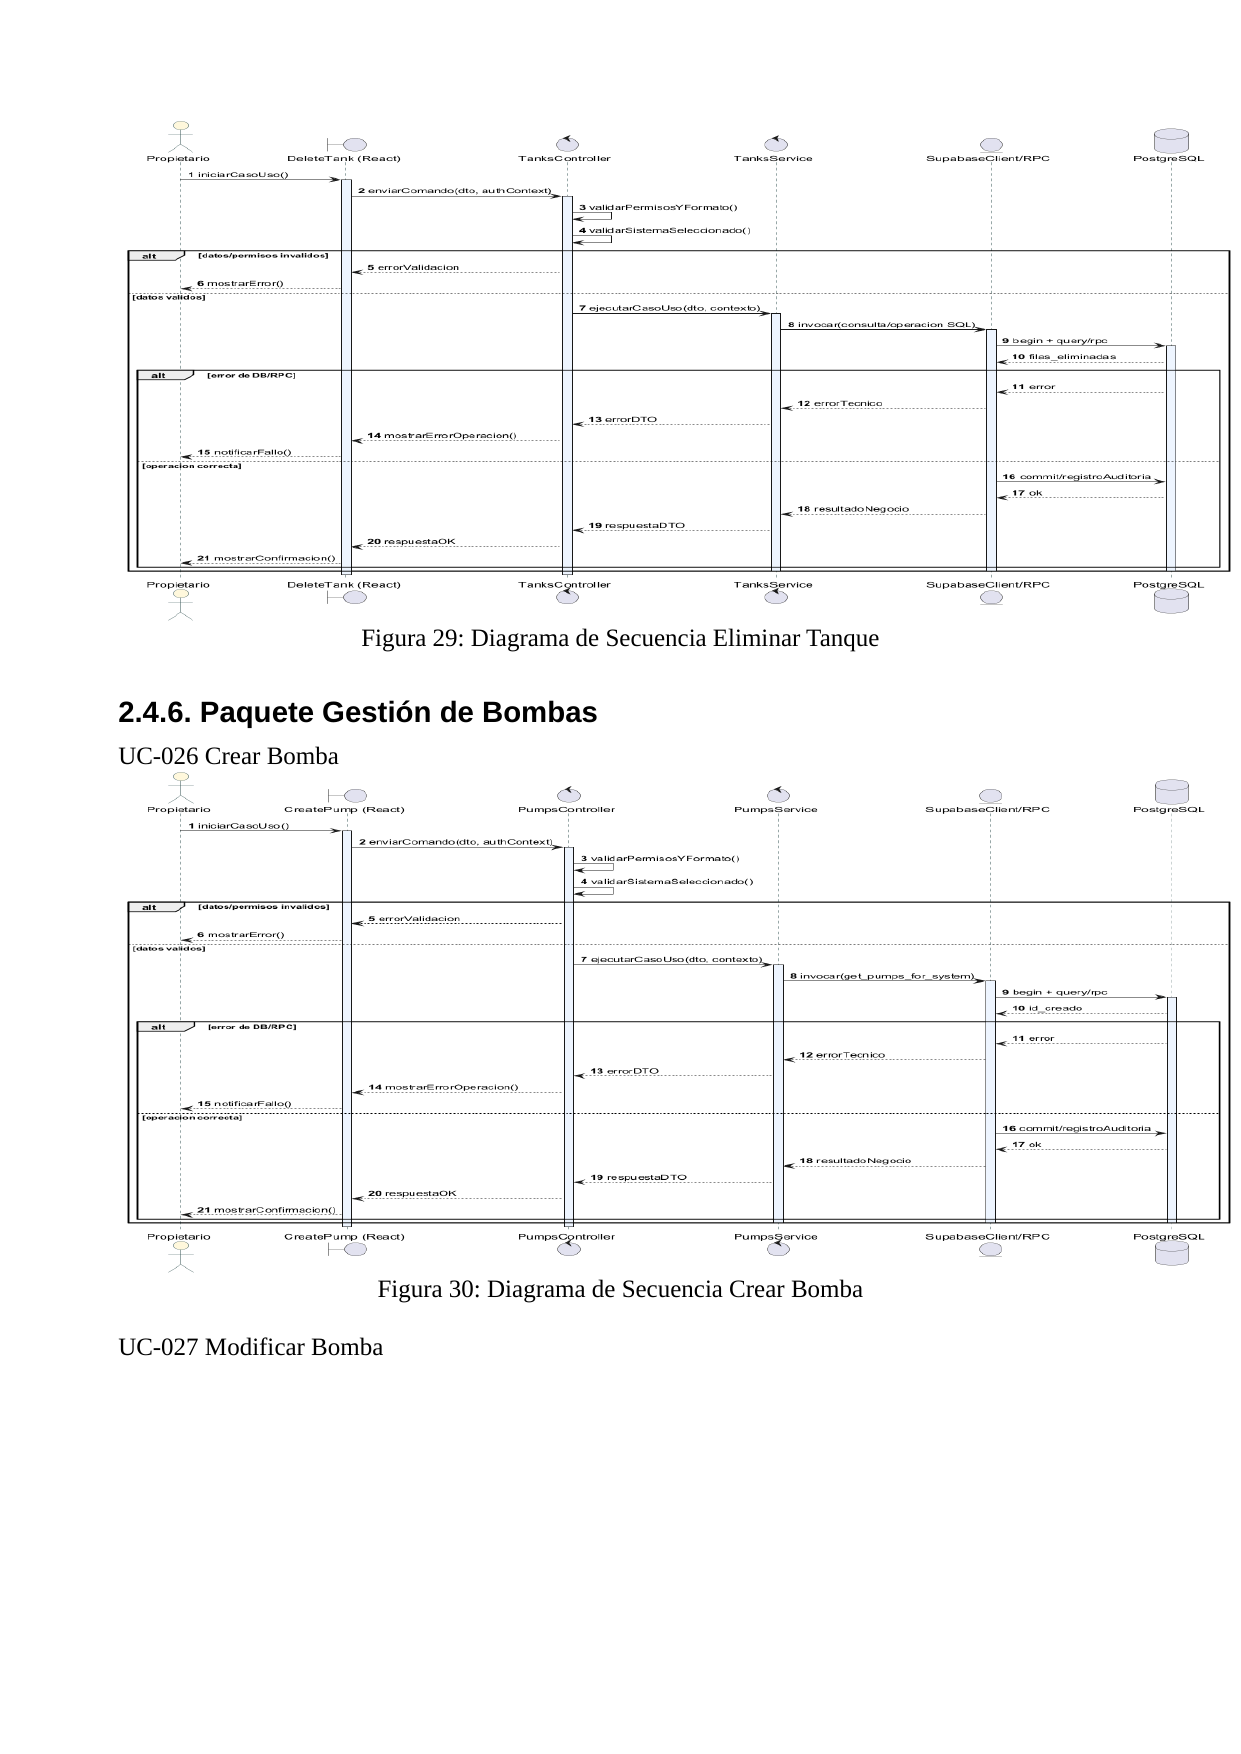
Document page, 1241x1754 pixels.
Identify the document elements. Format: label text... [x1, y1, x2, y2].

subtitle 2.4.6. Paquete Gestión de Bombas [118, 695, 1122, 728]
text UC-026 Crear Bomba [118, 741, 1122, 769]
text Figura 29: Diagrama de Secuencia Eliminar Tanque [118, 623, 1122, 651]
picture [118, 769, 1234, 1275]
picture [118, 118, 1234, 623]
text UC-027 Modificar Bomba [118, 1332, 1122, 1361]
text Figura 30: Diagrama de Secuencia Crear Bomba [118, 1275, 1122, 1303]
